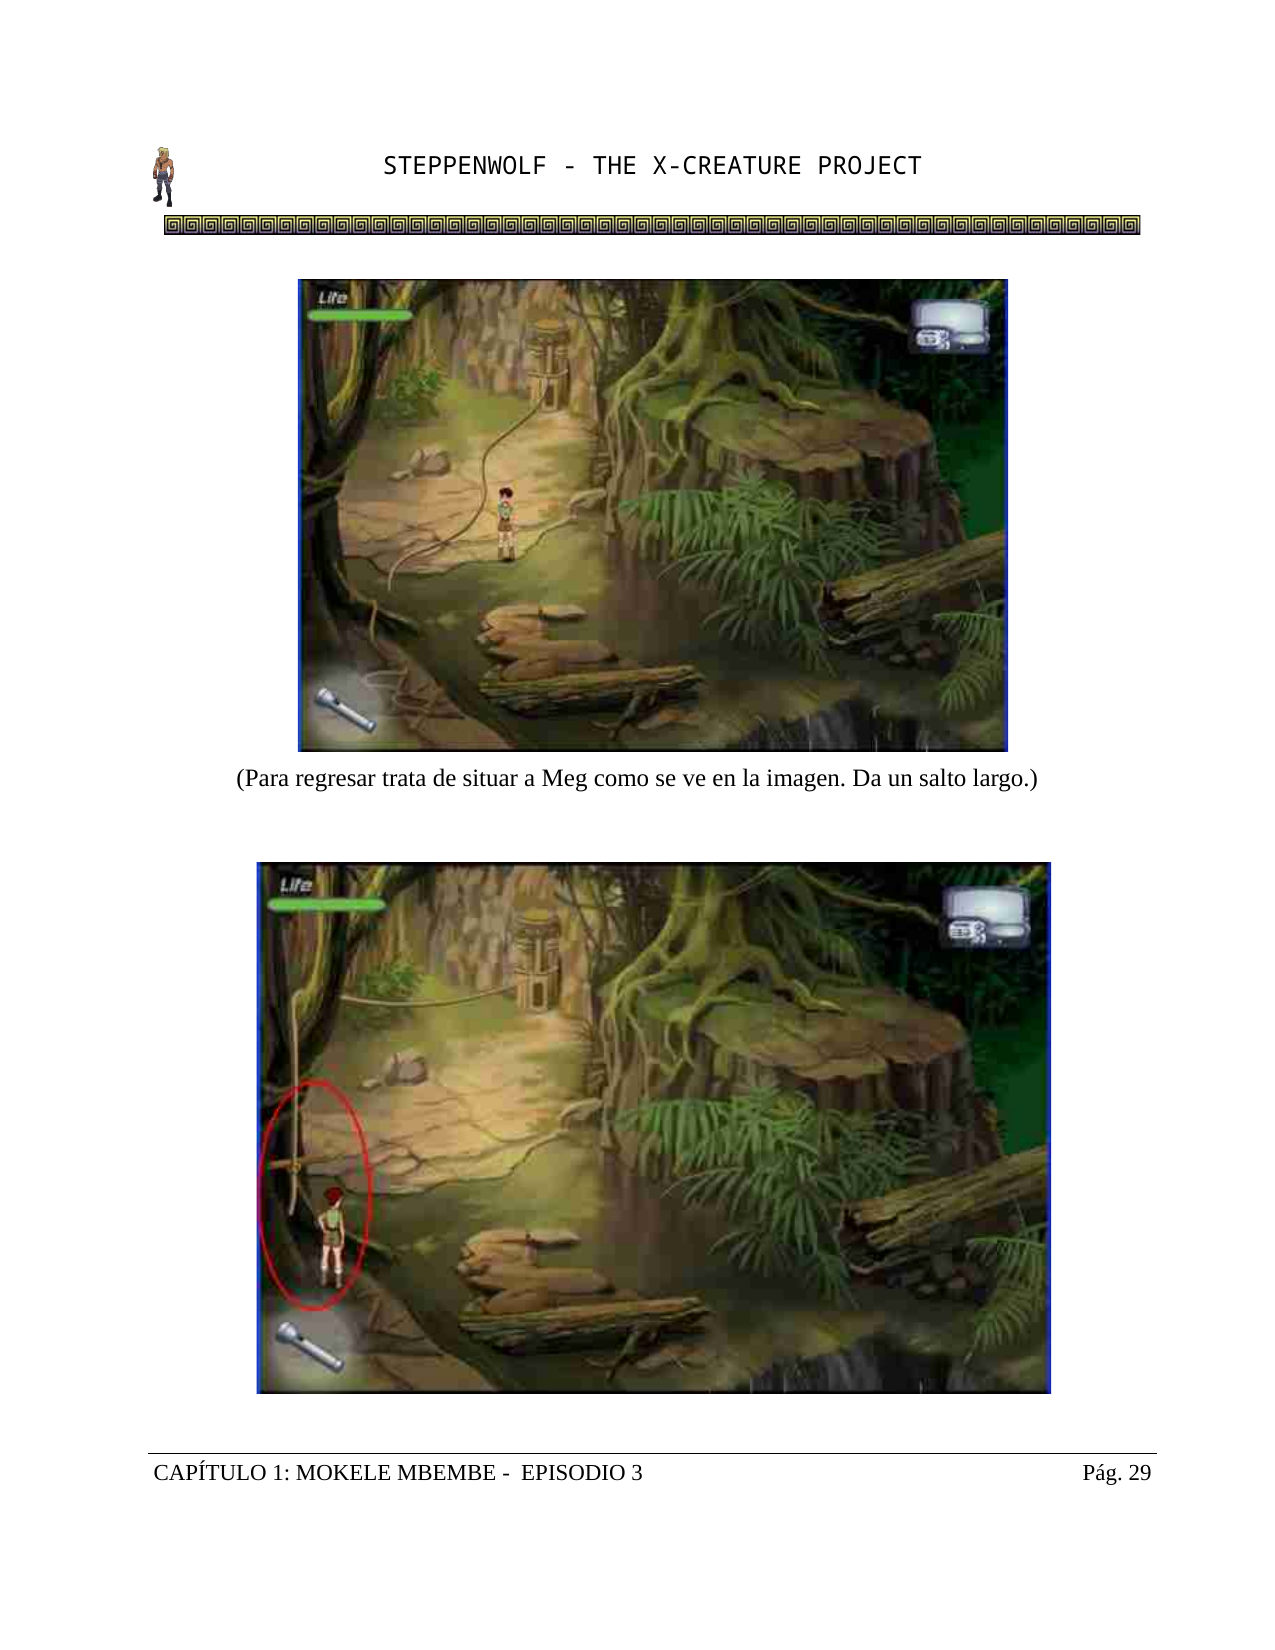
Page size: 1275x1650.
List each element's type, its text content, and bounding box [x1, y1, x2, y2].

picture [164, 215, 1141, 235]
text (Para regresar trata de situar a Meg como se ve en la imagen. Da un salto largo.) [236, 763, 1068, 792]
picture [147, 147, 181, 207]
picture [256, 862, 1052, 1394]
picture [297, 279, 1009, 752]
